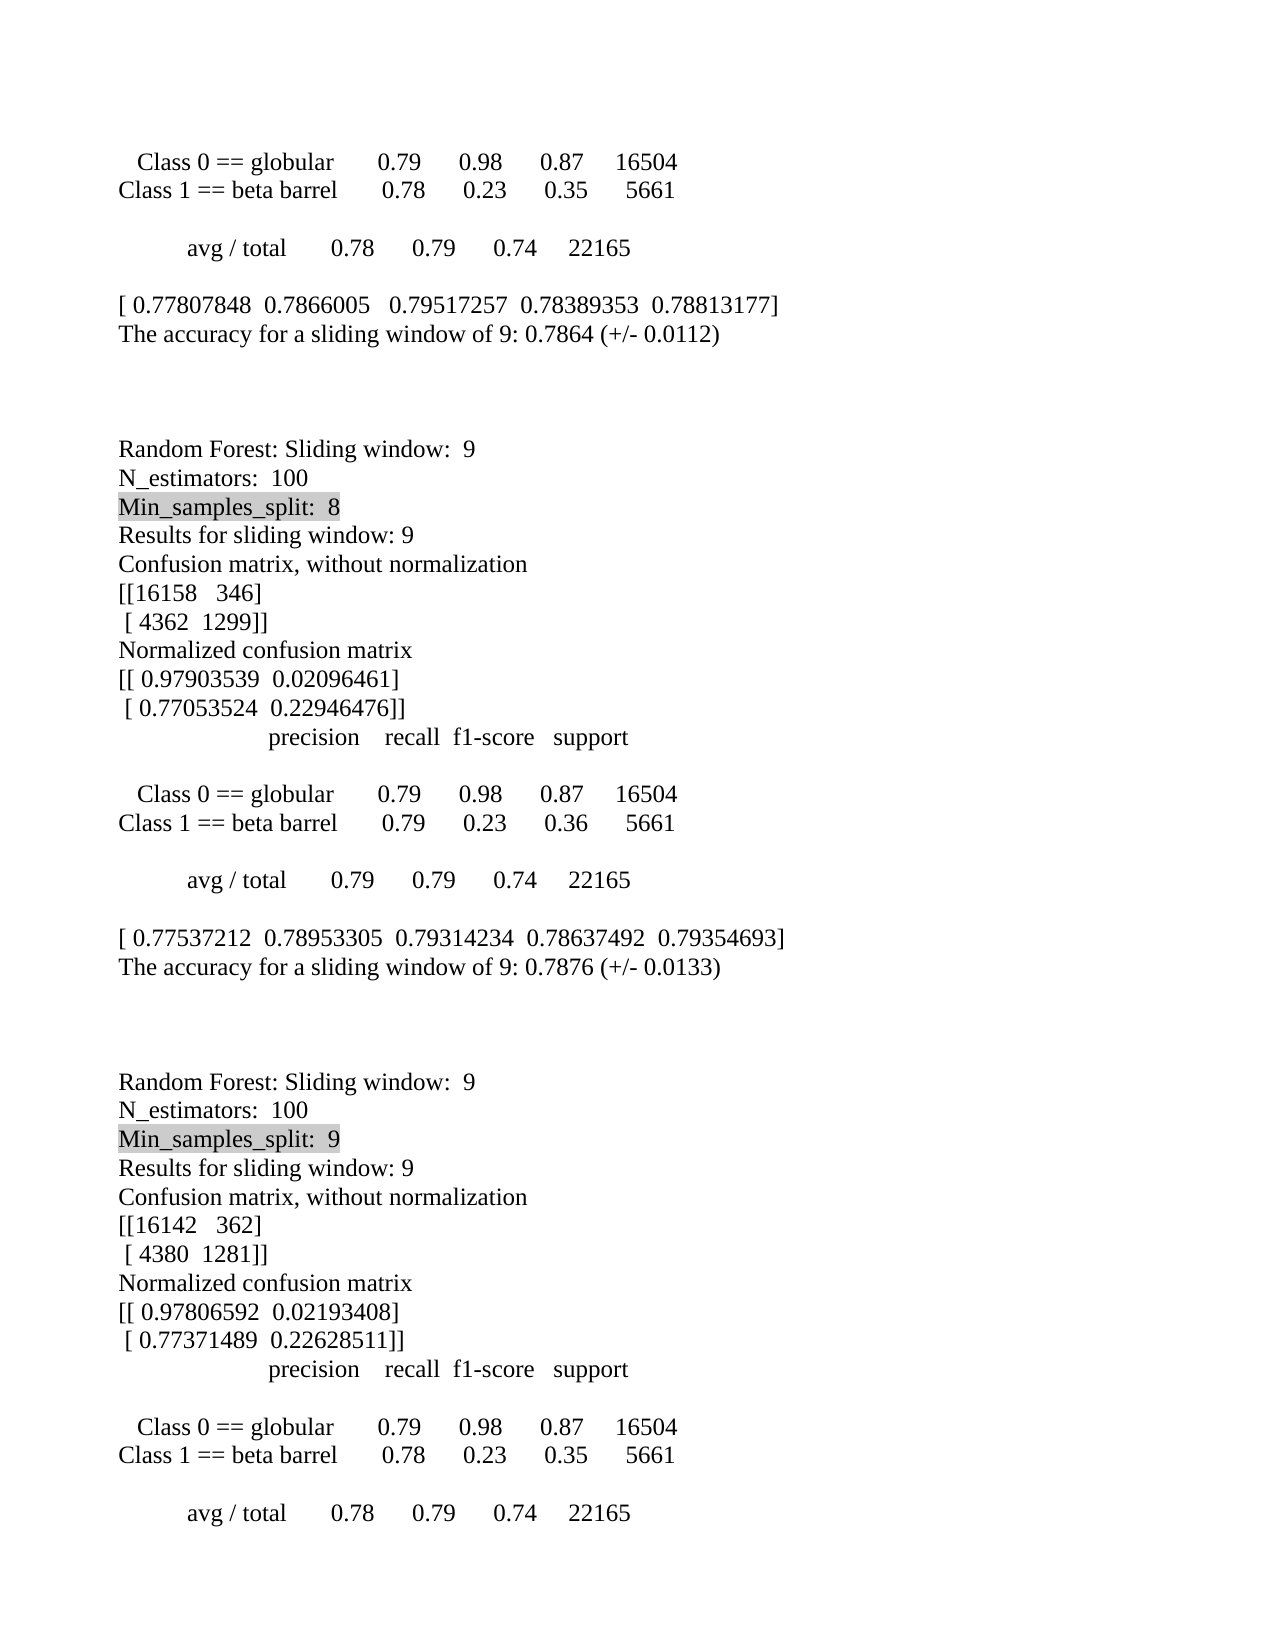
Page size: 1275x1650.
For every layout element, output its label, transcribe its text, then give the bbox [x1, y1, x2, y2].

text [ 0.77053524 0.22946476]] [118, 693, 1157, 722]
text Results for sliding window: 9 [118, 521, 1157, 549]
text Random Forest: Sliding window: 9 [118, 1067, 1157, 1096]
text [[16158 346] [118, 578, 1157, 607]
text Class 1 == beta barrel 0.79 0.23 0.36 5661 [118, 808, 1157, 837]
text The accuracy for a sliding window of 9: 0.7876 (+/- 0.0133) [118, 952, 1157, 981]
text [ 0.77807848 0.7866005 0.79517257 0.78389353 0.78813177] [118, 291, 1157, 319]
text Normalized confusion matrix [118, 636, 1157, 664]
text Min_samples_split: 9 [118, 1124, 1157, 1153]
text Class 1 == beta barrel 0.78 0.23 0.35 5661 [118, 176, 1157, 204]
text Class 0 == globular 0.79 0.98 0.87 16504 [118, 1412, 1157, 1441]
text [ 4362 1299]] [118, 607, 1157, 636]
text avg / total 0.79 0.79 0.74 22165 [118, 866, 1157, 894]
text Normalized confusion matrix [118, 1268, 1157, 1297]
text [[ 0.97903539 0.02096461] [118, 664, 1157, 693]
text precision recall f1-score support [118, 722, 1157, 751]
text N_estimators: 100 [118, 1096, 1157, 1124]
text Results for sliding window: 9 [118, 1153, 1157, 1182]
text [ 0.77537212 0.78953305 0.79314234 0.78637492 0.79354693] [118, 923, 1157, 952]
text [[16142 362] [118, 1211, 1157, 1239]
text Confusion matrix, without normalization [118, 1182, 1157, 1211]
text avg / total 0.78 0.79 0.74 22165 [118, 233, 1157, 262]
text The accuracy for a sliding window of 9: 0.7864 (+/- 0.0112) [118, 319, 1157, 348]
text [ 0.77371489 0.22628511]] [118, 1326, 1157, 1354]
text Confusion matrix, without normalization [118, 549, 1157, 578]
text Random Forest: Sliding window: 9 [118, 434, 1157, 463]
text [[ 0.97806592 0.02193408] [118, 1297, 1157, 1326]
text Class 1 == beta barrel 0.78 0.23 0.35 5661 [118, 1441, 1157, 1469]
text Class 0 == globular 0.79 0.98 0.87 16504 [118, 779, 1157, 808]
text Class 0 == globular 0.79 0.98 0.87 16504 [118, 147, 1157, 176]
text avg / total 0.78 0.79 0.74 22165 [118, 1498, 1157, 1527]
text N_estimators: 100 [118, 463, 1157, 492]
text [ 4380 1281]] [118, 1239, 1157, 1268]
text Min_samples_split: 8 [118, 492, 1157, 521]
text precision recall f1-score support [118, 1354, 1157, 1383]
